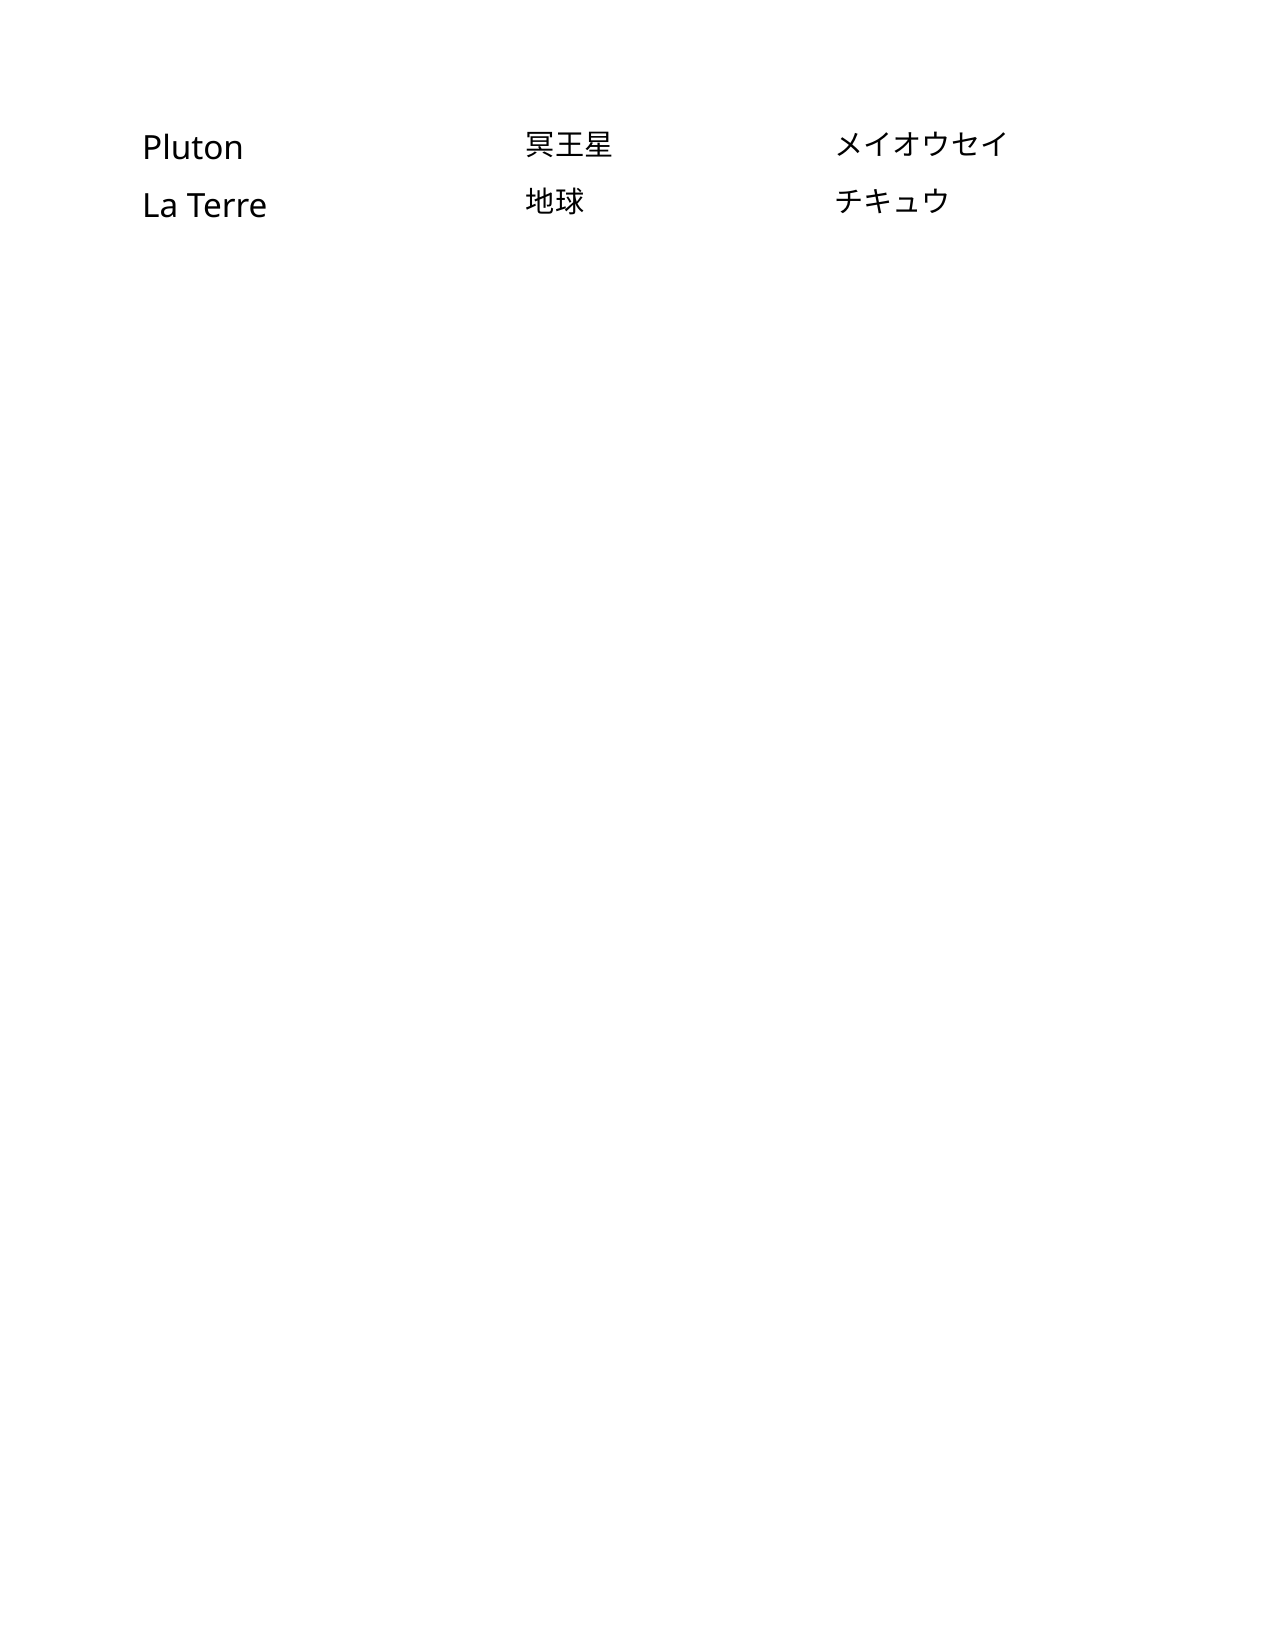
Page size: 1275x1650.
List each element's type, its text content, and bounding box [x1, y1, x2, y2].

table_cell チキュウ [811, 175, 1157, 233]
table_cell 冥王星 [502, 118, 811, 175]
table_cell La Terre [118, 175, 502, 233]
table_cell 地球 [502, 175, 811, 233]
table_cell Pluton [118, 118, 502, 175]
table_cell メイオウセイ [811, 118, 1157, 175]
